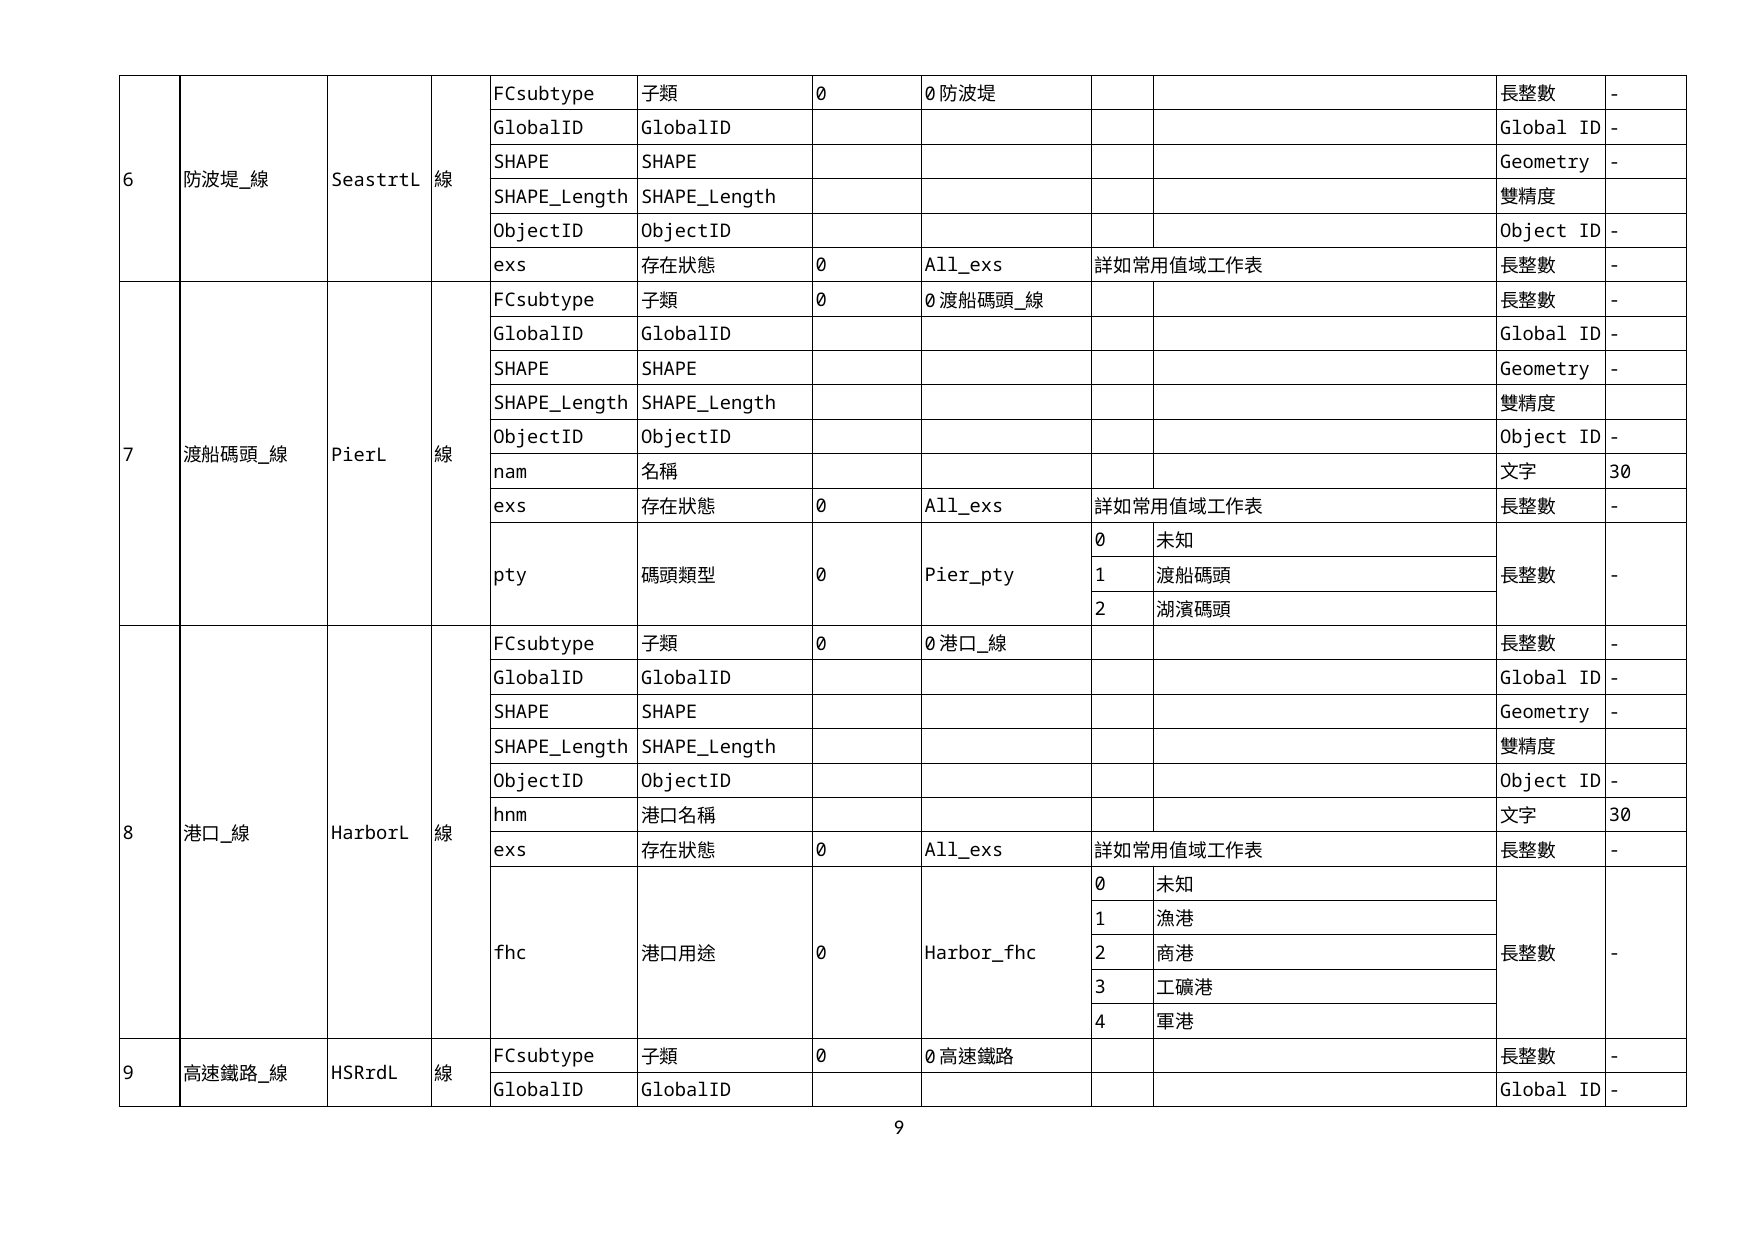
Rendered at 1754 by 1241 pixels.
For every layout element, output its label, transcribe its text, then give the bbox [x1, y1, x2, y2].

table_cell [1092, 179, 1153, 212]
table_cell [1092, 420, 1153, 453]
table_cell [1154, 351, 1496, 384]
table_cell GlobalID [638, 1073, 812, 1106]
table_cell Object ID [1497, 420, 1605, 453]
table_cell PierL [328, 282, 431, 625]
table_cell - [1606, 523, 1686, 625]
table_cell [1154, 145, 1496, 178]
table_cell 0 [813, 523, 921, 625]
table_cell 長整數 [1497, 248, 1605, 281]
table_cell 0 [813, 867, 921, 1037]
table_cell 商港 [1154, 935, 1496, 969]
table_cell 0 [813, 1039, 921, 1072]
table_cell 長整數 [1497, 1039, 1605, 1072]
table_cell - [1606, 214, 1686, 247]
table_cell [922, 179, 1091, 212]
table_cell - [1606, 282, 1686, 316]
table_cell SHAPE_Length [491, 385, 637, 419]
table_cell Harbor_fhc [922, 867, 1091, 1037]
table_cell Geometry [1497, 145, 1605, 178]
table_cell [1092, 214, 1153, 247]
table_cell 線 [432, 282, 490, 625]
table_cell 文字 [1497, 454, 1605, 487]
table_cell - [1606, 660, 1686, 694]
table_cell hnm [491, 798, 637, 831]
table_cell 0高速鐵路 [922, 1039, 1091, 1072]
table_cell 9 [120, 1039, 179, 1106]
table_cell [813, 385, 921, 419]
table_cell 2 [1092, 935, 1153, 969]
table_cell ObjectID [638, 420, 812, 453]
table_cell 港口名稱 [638, 798, 812, 831]
table_cell [1092, 317, 1153, 350]
table_cell 雙精度 [1497, 385, 1605, 419]
table_cell 長整數 [1497, 489, 1605, 522]
table_cell GlobalID [491, 660, 637, 694]
table_cell [813, 695, 921, 728]
table_cell SHAPE [638, 351, 812, 384]
table_cell [922, 351, 1091, 384]
table_cell GlobalID [491, 317, 637, 350]
table_cell [1154, 695, 1496, 728]
table_cell Object ID [1497, 764, 1605, 797]
table_cell [813, 729, 921, 762]
table_cell 4 [1092, 1004, 1153, 1037]
table_cell [813, 351, 921, 384]
table_cell 長整數 [1497, 523, 1605, 625]
table_cell 渡船碼頭 [1154, 557, 1496, 591]
table_cell [1154, 454, 1496, 487]
table_cell 長整數 [1497, 76, 1605, 109]
table_cell All_exs [922, 248, 1091, 281]
table_cell [1092, 1039, 1153, 1072]
table_cell SHAPE_Length [491, 179, 637, 212]
table_cell [1092, 764, 1153, 797]
table_cell 長整數 [1497, 832, 1605, 866]
table_cell [1154, 385, 1496, 419]
table_cell 線 [432, 1039, 490, 1106]
table_cell 7 [120, 282, 179, 625]
table_cell - [1606, 76, 1686, 109]
table_cell FCsubtype [491, 282, 637, 316]
table_cell - [1606, 764, 1686, 797]
table_cell FCsubtype [491, 1039, 637, 1072]
table_cell 港口用途 [638, 867, 812, 1037]
table_cell [1092, 76, 1153, 109]
table_cell 8 [120, 626, 179, 1037]
table_cell 0港口_線 [922, 626, 1091, 659]
table_cell 工礦港 [1154, 970, 1496, 1003]
table_cell [1154, 1073, 1496, 1106]
table_cell SHAPE_Length [638, 179, 812, 212]
table_cell - [1606, 110, 1686, 144]
table_cell [813, 764, 921, 797]
table_cell 長整數 [1497, 282, 1605, 316]
table_cell FCsubtype [491, 76, 637, 109]
table_cell 高速鐵路_線 [181, 1039, 327, 1106]
table_cell 0渡船碼頭_線 [922, 282, 1091, 316]
table_cell [1154, 420, 1496, 453]
table_cell - [1606, 351, 1686, 384]
table_cell [1154, 798, 1496, 831]
table_cell Global ID [1497, 660, 1605, 694]
table_cell [922, 1073, 1091, 1106]
table_cell 長整數 [1497, 626, 1605, 659]
table_cell 0防波堤 [922, 76, 1091, 109]
table_cell [1606, 729, 1686, 762]
table_cell pty [491, 523, 637, 625]
table_cell 渡船碼頭_線 [181, 282, 327, 625]
table_cell [1154, 214, 1496, 247]
table_cell 存在狀態 [638, 489, 812, 522]
table_cell All_exs [922, 489, 1091, 522]
table_cell [922, 695, 1091, 728]
table_cell [922, 454, 1091, 487]
table_cell [813, 454, 921, 487]
table_cell HarborL [328, 626, 431, 1037]
table_cell 2 [1092, 592, 1153, 625]
table_cell [922, 798, 1091, 831]
table_cell GlobalID [638, 660, 812, 694]
table_cell 0 [813, 489, 921, 522]
table_cell [1092, 282, 1153, 316]
table_cell [1154, 179, 1496, 212]
table_cell - [1606, 1073, 1686, 1106]
table_cell [1154, 626, 1496, 659]
table_cell [1154, 660, 1496, 694]
table_cell [1092, 695, 1153, 728]
table_cell [1092, 110, 1153, 144]
table_cell SHAPE [491, 695, 637, 728]
table_cell 名稱 [638, 454, 812, 487]
table_cell exs [491, 489, 637, 522]
table_cell 30 [1606, 454, 1686, 487]
table_cell [922, 660, 1091, 694]
table_cell Object ID [1497, 214, 1605, 247]
table_cell 0 [813, 832, 921, 866]
table_cell [813, 214, 921, 247]
table_cell [922, 214, 1091, 247]
table_cell [813, 179, 921, 212]
table_cell [1154, 729, 1496, 762]
table_cell 子類 [638, 76, 812, 109]
table_cell [1154, 1039, 1496, 1072]
table_cell fhc [491, 867, 637, 1037]
table_cell - [1606, 145, 1686, 178]
table_cell [1092, 145, 1153, 178]
table_cell 軍港 [1154, 1004, 1496, 1037]
table_cell 1 [1092, 557, 1153, 591]
table_cell [1092, 454, 1153, 487]
table_cell SHAPE [491, 351, 637, 384]
table_cell 雙精度 [1497, 729, 1605, 762]
table_cell 子類 [638, 626, 812, 659]
table_cell [922, 420, 1091, 453]
table_cell ObjectID [638, 214, 812, 247]
table_cell [1092, 626, 1153, 659]
table_cell 線 [432, 76, 490, 281]
table_cell 詳如常用值域工作表 [1092, 489, 1496, 522]
table_cell [1154, 282, 1496, 316]
table_cell 碼頭類型 [638, 523, 812, 625]
table_cell SHAPE [638, 695, 812, 728]
table_cell [813, 798, 921, 831]
table_cell GlobalID [491, 110, 637, 144]
table_cell 漁港 [1154, 901, 1496, 934]
table_cell ObjectID [638, 764, 812, 797]
table_cell 0 [1092, 523, 1153, 556]
table_cell FCsubtype [491, 626, 637, 659]
table_cell 長整數 [1497, 867, 1605, 1037]
table_cell [1092, 385, 1153, 419]
table_cell HSRrdL [328, 1039, 431, 1106]
table_cell All_exs [922, 832, 1091, 866]
table_cell 0 [813, 626, 921, 659]
table_cell [813, 317, 921, 350]
table_cell - [1606, 420, 1686, 453]
table_cell 0 [1092, 867, 1153, 900]
table_cell 0 [813, 248, 921, 281]
table_cell [1092, 729, 1153, 762]
table_cell [922, 729, 1091, 762]
table_cell 港口_線 [181, 626, 327, 1037]
table_cell [813, 110, 921, 144]
table_cell GlobalID [491, 1073, 637, 1106]
table_cell 防波堤_線 [181, 76, 327, 281]
table_cell [1154, 110, 1496, 144]
table_cell ObjectID [491, 420, 637, 453]
table_cell 3 [1092, 970, 1153, 1003]
table_cell 存在狀態 [638, 248, 812, 281]
table_cell [922, 317, 1091, 350]
table_cell exs [491, 832, 637, 866]
table_cell SHAPE_Length [491, 729, 637, 762]
table_cell nam [491, 454, 637, 487]
table_cell - [1606, 248, 1686, 281]
table_cell 未知 [1154, 867, 1496, 900]
table_cell [922, 385, 1091, 419]
table_cell Global ID [1497, 110, 1605, 144]
table_cell [1154, 317, 1496, 350]
table_cell [1092, 660, 1153, 694]
table_cell ObjectID [491, 214, 637, 247]
table_cell [1154, 76, 1496, 109]
table_cell 0 [813, 76, 921, 109]
table_cell [813, 660, 921, 694]
table_cell 詳如常用值域工作表 [1092, 248, 1496, 281]
table_cell 子類 [638, 1039, 812, 1072]
table_cell 湖濱碼頭 [1154, 592, 1496, 625]
table_cell SeastrtL [328, 76, 431, 281]
table_cell [922, 145, 1091, 178]
table_cell Geometry [1497, 695, 1605, 728]
table_cell 子類 [638, 282, 812, 316]
table_cell - [1606, 489, 1686, 522]
table_cell 詳如常用值域工作表 [1092, 832, 1496, 866]
table_cell [1154, 764, 1496, 797]
table_cell 1 [1092, 901, 1153, 934]
table_cell GlobalID [638, 317, 812, 350]
table_cell - [1606, 626, 1686, 659]
table_cell SHAPE [491, 145, 637, 178]
table_cell [1092, 798, 1153, 831]
table_cell - [1606, 317, 1686, 350]
table_cell SHAPE [638, 145, 812, 178]
table_cell - [1606, 695, 1686, 728]
table_cell [1092, 351, 1153, 384]
table_cell 6 [120, 76, 179, 281]
table_cell 文字 [1497, 798, 1605, 831]
table_cell 存在狀態 [638, 832, 812, 866]
table_cell 未知 [1154, 523, 1496, 556]
table_cell [1606, 385, 1686, 419]
table_cell SHAPE_Length [638, 385, 812, 419]
table_cell exs [491, 248, 637, 281]
table_cell 線 [432, 626, 490, 1037]
table_cell GlobalID [638, 110, 812, 144]
table_cell Global ID [1497, 317, 1605, 350]
table_cell Pier_pty [922, 523, 1091, 625]
table_cell [813, 145, 921, 178]
table_cell - [1606, 867, 1686, 1037]
table_cell Geometry [1497, 351, 1605, 384]
table_cell - [1606, 832, 1686, 866]
table_cell ObjectID [491, 764, 637, 797]
table_cell SHAPE_Length [638, 729, 812, 762]
table_cell [813, 1073, 921, 1106]
table_cell [1606, 179, 1686, 212]
table_cell 雙精度 [1497, 179, 1605, 212]
table_cell - [1606, 1039, 1686, 1072]
table_cell [813, 420, 921, 453]
table_cell Global ID [1497, 1073, 1605, 1106]
table_cell [1092, 1073, 1153, 1106]
table_cell 0 [813, 282, 921, 316]
table_cell 30 [1606, 798, 1686, 831]
table_cell [922, 764, 1091, 797]
table_cell [922, 110, 1091, 144]
